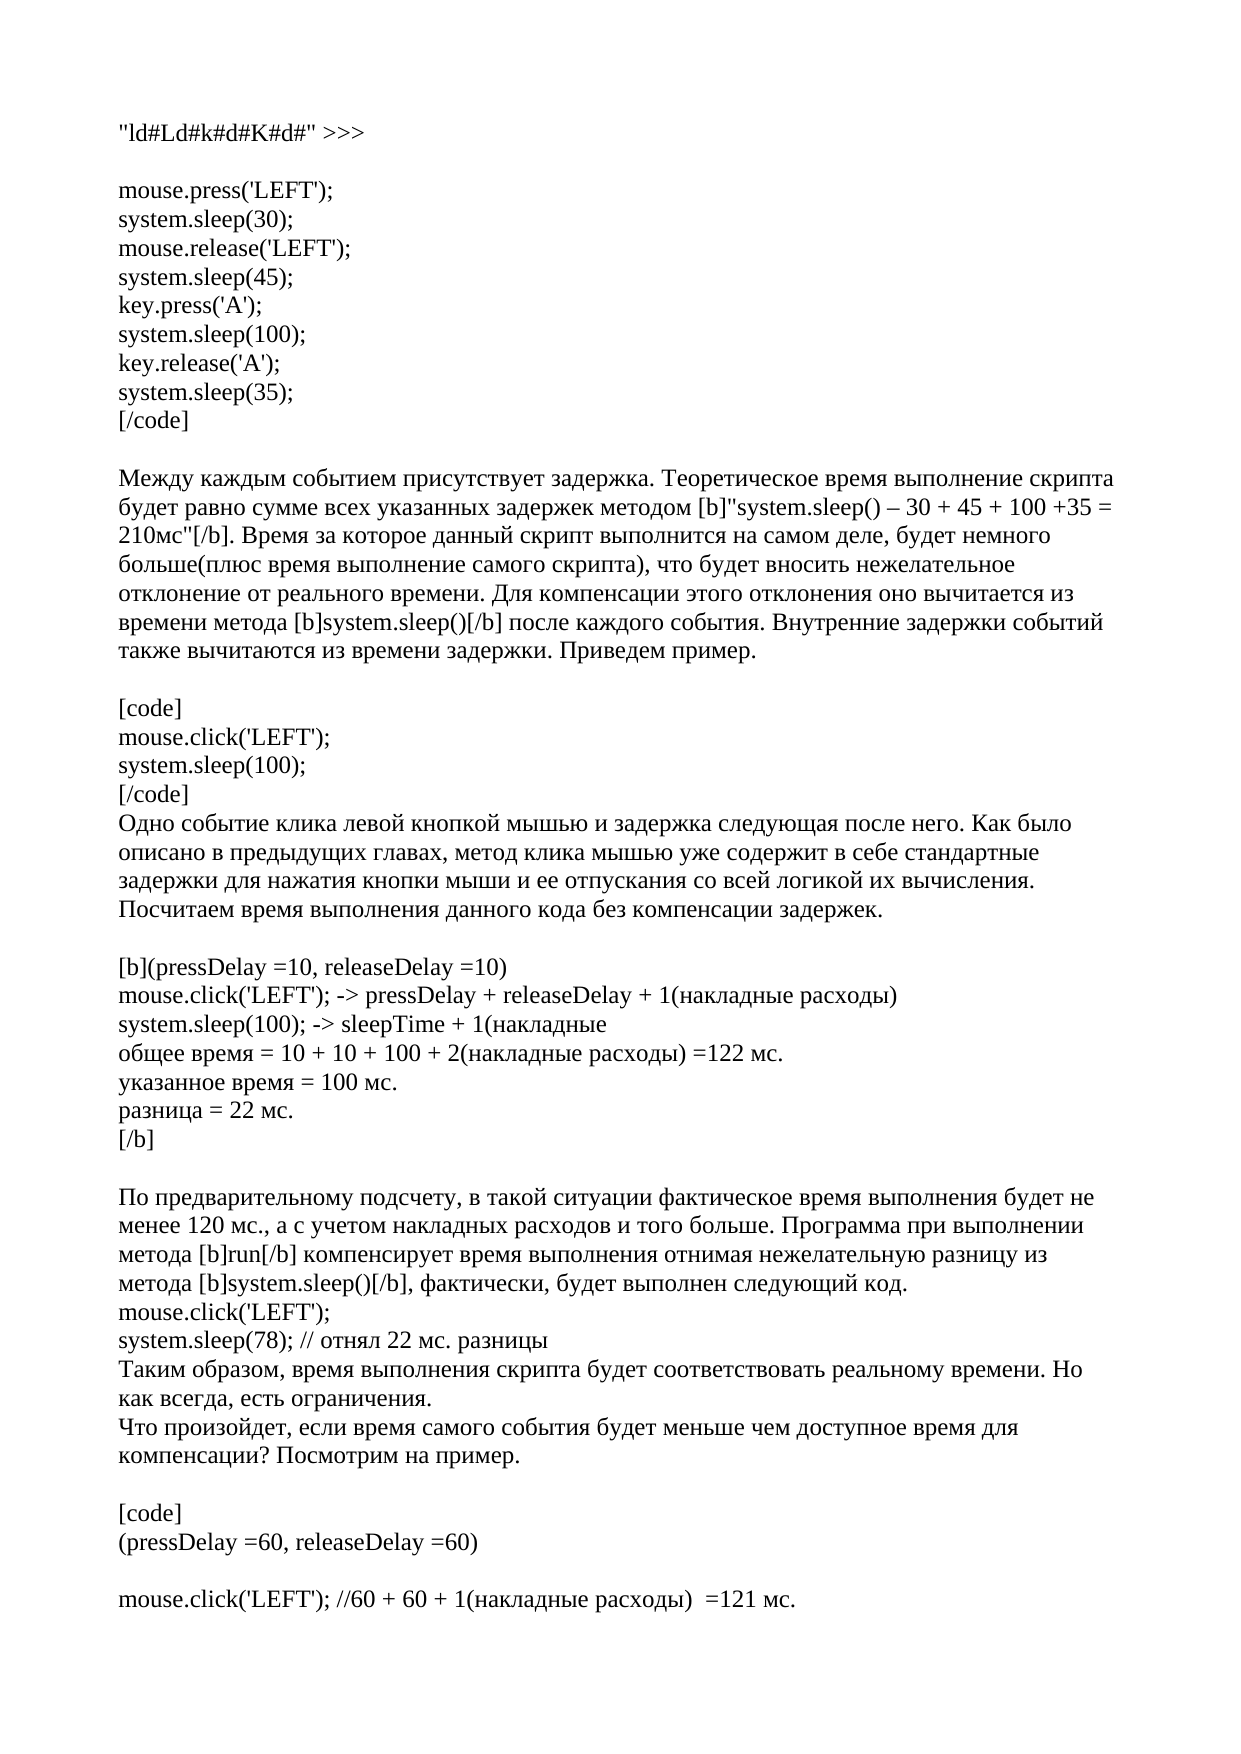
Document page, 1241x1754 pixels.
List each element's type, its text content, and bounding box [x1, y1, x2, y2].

text mouse.click('LEFT'); [118, 1297, 1122, 1326]
text mouse.click('LEFT'); -> pressDelay + releaseDelay + 1(накладные расходы) [118, 981, 1122, 1009]
text system.sleep(100); [118, 319, 1122, 348]
text Посчитаем время выполнения данного кода без компенсации задержек. [118, 894, 1122, 923]
text указанное время = 100 мс. [118, 1067, 1122, 1096]
text mouse.click('LEFT'); [118, 722, 1122, 751]
text mouse.press('LEFT'); [118, 176, 1122, 204]
text mouse.release('LEFT'); [118, 233, 1122, 262]
text По предварительному подсчету, в такой ситуации фактическое время выполнения будет не менее 120 мс., а с учетом накладных расходов и того больше. Программа при выполнении метода [b]run[/b] компенсирует время выполнения отнимая нежелательную разницу из метода [b]system.sleep()[/b], фактически, будет выполнен следующий код. [118, 1182, 1122, 1297]
text [b](pressDelay =10, releaseDelay =10) [118, 952, 1122, 981]
text key.release('A'); [118, 348, 1122, 377]
text system.sleep(30); [118, 204, 1122, 233]
text Одно событие клика левой кнопкой мышью и задержка следующая после него. Как было описано в предыдущих главах, метод клика мышью уже содержит в себе стандартные задержки для нажатия кнопки мыши и ее отпускания со всей логикой их вычисления. [118, 808, 1122, 894]
text разница = 22 мс. [118, 1096, 1122, 1124]
text system.sleep(78); // отнял 22 мс. разницы [118, 1326, 1122, 1354]
text mouse.click('LEFT'); //60 + 60 + 1(накладные расходы) =121 мс. [118, 1584, 1122, 1613]
text [/code] [118, 779, 1122, 808]
text Что произойдет, если время самого события будет меньше чем доступное время для компенсации? Посмотрим на пример. [118, 1412, 1122, 1469]
text [/b] [118, 1124, 1122, 1153]
text key.press('A'); [118, 291, 1122, 319]
text "ld#Ld#k#d#K#d#" >>> [118, 118, 1122, 147]
text [/code] [118, 406, 1122, 434]
text system.sleep(100); -> sleepTime + 1(накладные [118, 1009, 1122, 1038]
text общее время = 10 + 10 + 100 + 2(накладные расходы) =122 мс. [118, 1038, 1122, 1067]
text system.sleep(100); [118, 751, 1122, 779]
text [code] [118, 1498, 1122, 1527]
text Между каждым событием присутствует задержка. Теоретическое время выполнение скрипта будет равно сумме всех указанных задержек методом [b]"system.sleep() – 30 + 45 + 100 +35 = 210мс"[/b]. Время за которое данный скрипт выполнится на самом деле, будет немного больше(плюс время выполнение самого скрипта), что будет вносить нежелательное отклонение от реального времени. Для компенсации этого отклонения оно вычитается из времени метода [b]system.sleep()[/b] после каждого события. Внутренние задержки событий также вычитаются из времени задержки. Приведем пример. [118, 463, 1122, 664]
text Таким образом, время выполнения скрипта будет соответствовать реальному времени. Но как всегда, есть ограничения. [118, 1354, 1122, 1412]
text system.sleep(45); [118, 262, 1122, 291]
text (pressDelay =60, releaseDelay =60) [118, 1527, 1122, 1556]
text system.sleep(35); [118, 377, 1122, 406]
text [code] [118, 693, 1122, 722]
